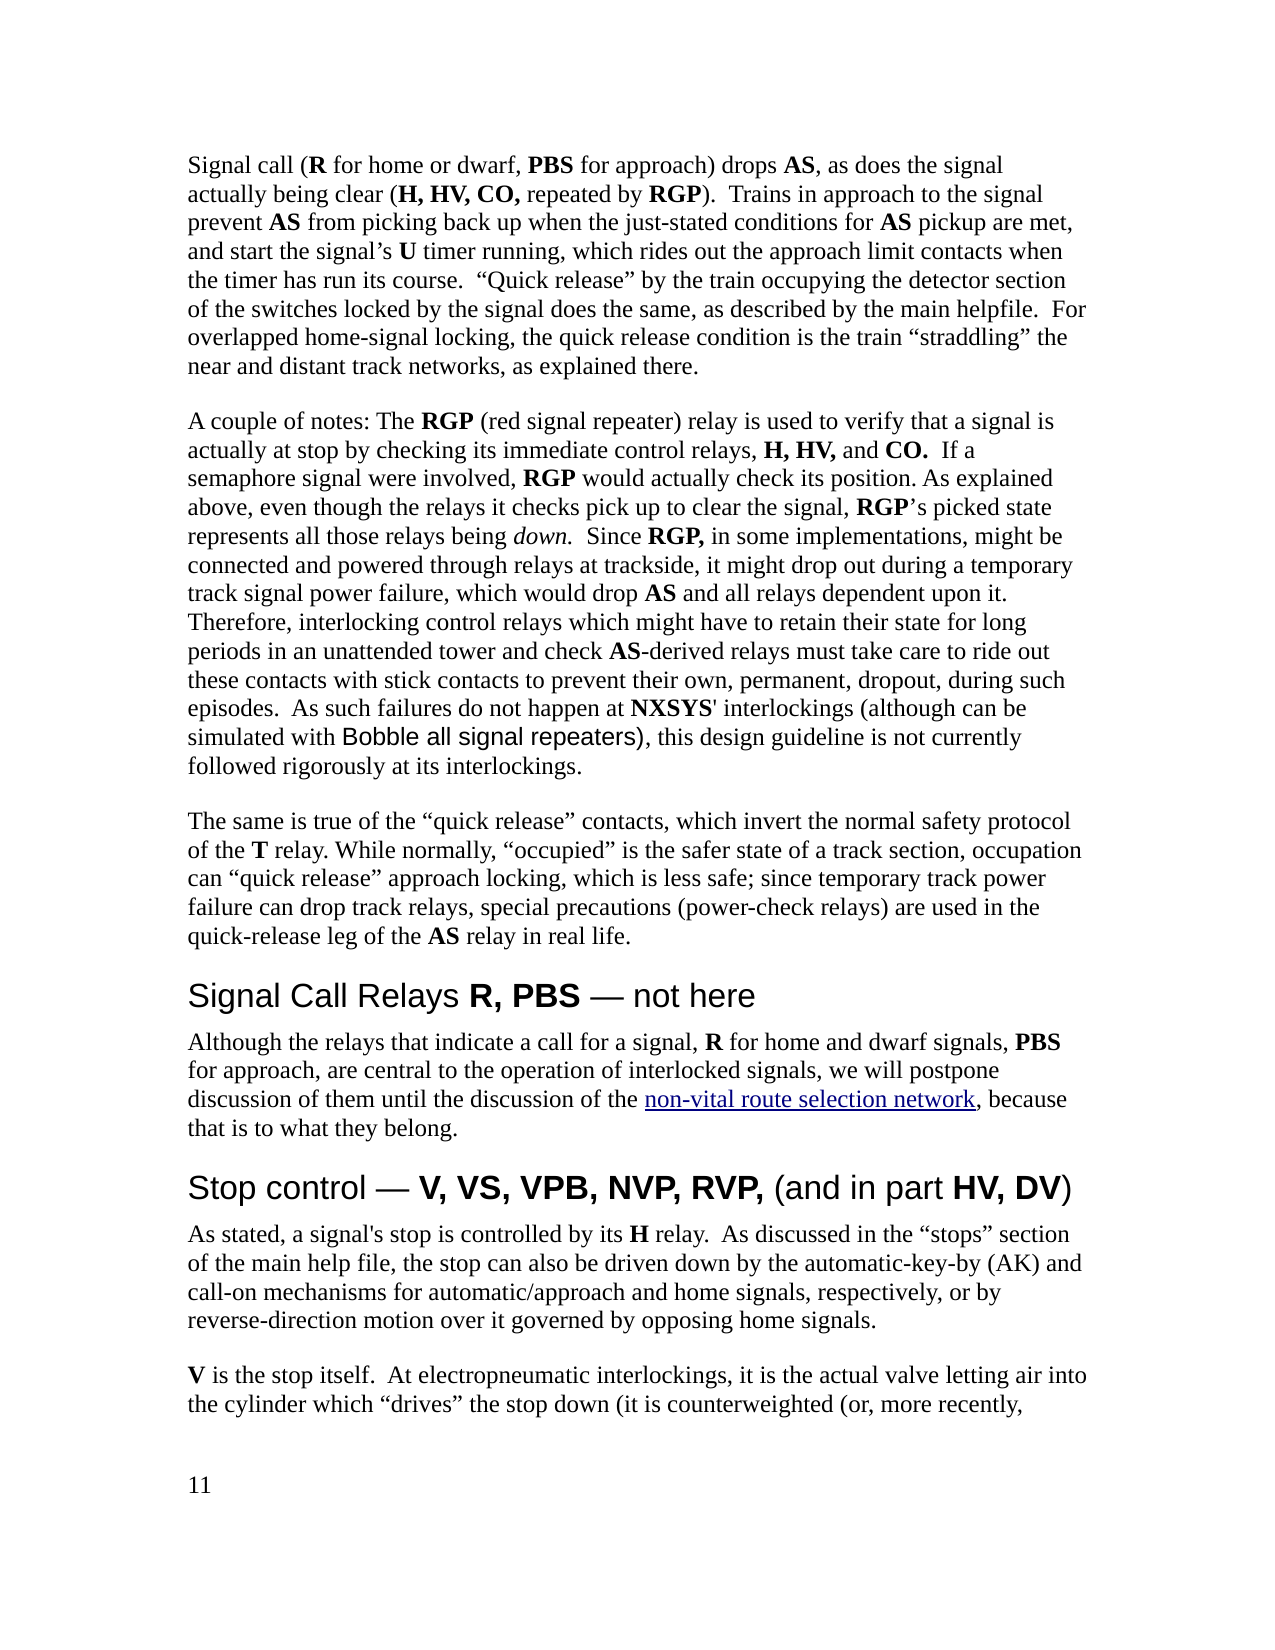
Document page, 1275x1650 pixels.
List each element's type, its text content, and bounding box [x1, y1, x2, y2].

text A couple of notes: The RGP (red signal repeater) relay is used to verify that a signal is actually at stop by checking its immediate control relays, H, HV, and CO. If a semaphore signal were involved, RGP would actually check its position. As explained above, even though the relays it checks pick up to clear the signal, RGP’s picked state represents all those relays being down. Since RGP, in some implementations, might be connected and powered through relays at trackside, it might drop out during a temporary track signal power failure, which would drop AS and all relays dependent upon it. Therefore, interlocking control relays which might have to retain their state for long periods in an unattended tower and check AS-derived relays must take care to ride out these contacts with stick contacts to prevent their own, permanent, dropout, during such episodes. As such failures do not happen at NXSYS' interlockings (although can be simulated with Bobble all signal repeaters), this design guideline is not currently followed rigorously at its interlockings. [187, 406, 1087, 780]
text Although the relays that indicate a call for a signal, R for home and dwarf signals, PBS for approach, are central to the operation of interlocked signals, we will postpone discussion of them until the discussion of the non-vital route selection network, because that is to what they belong. [187, 1027, 1087, 1142]
text Signal call (R for home or dwarf, PBS for approach) drops AS, as does the signal actually being clear (H, HV, CO, repeated by RGP). Trains in approach to the signal prevent AS from picking back up when the just-stated conditions for AS pickup are met, and start the signal’s U timer running, which rides out the approach limit contacts when the timer has run its course. “Quick release” by the train occupying the detector section of the switches locked by the signal does the same, as described by the main helpfile. For overlapped home-signal locking, the quick release condition is the train “straddling” the near and distant track networks, as explained there. [187, 150, 1087, 380]
text As stated, a signal's stop is controlled by its H relay. As discussed in the “stops” section of the main help file, the stop can also be driven down by the automatic-key-by (AK) and call-on mechanisms for automatic/approach and home signals, respectively, or by reverse-direction motion over it governed by opposing home signals. [187, 1219, 1087, 1334]
subtitle Signal Call Relays R, PBS — not here [187, 976, 1087, 1014]
text The same is true of the “quick release” contacts, which invert the normal safety protocol of the T relay. While normally, “occupied” is the safer state of a track section, occupation can “quick release” approach locking, which is less safe; since temporary track power failure can drop track relays, special precautions (power-check relays) are used in the quick-release leg of the AS relay in real life. [187, 806, 1087, 950]
text V is the stop itself. At electropneumatic interlockings, it is the actual valve letting air into the cylinder which “drives” the stop down (it is counterweighted (or, more recently, [187, 1360, 1087, 1418]
subtitle Stop control — V, VS, VPB, NVP, RVP, (and in part HV, DV) [187, 1168, 1087, 1207]
